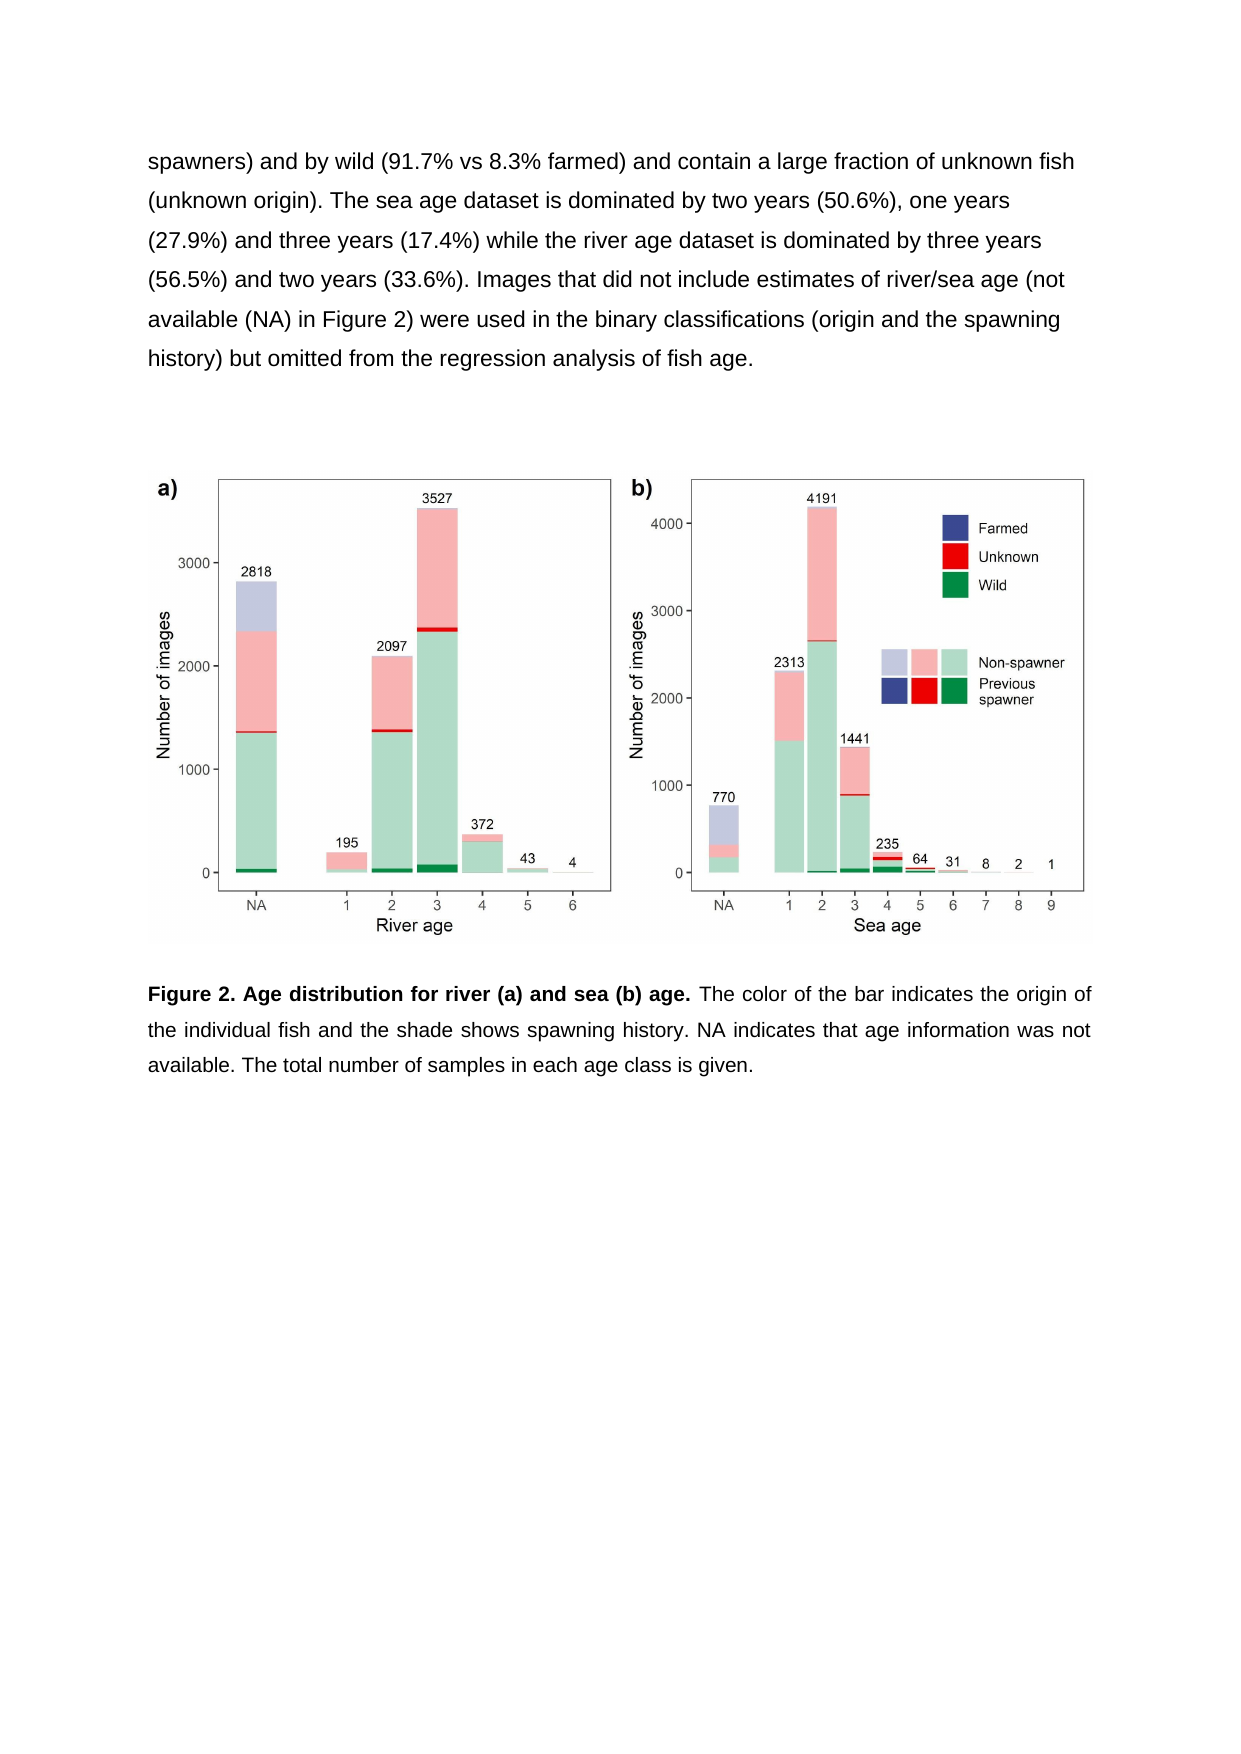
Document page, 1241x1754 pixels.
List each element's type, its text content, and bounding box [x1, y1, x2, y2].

text spawners) and by wild (91.7% vs 8.3% farmed) and contain a large fraction of unknown fish (unknown origin). The sea age dataset is dominated by two years (50.6%), one years (27.9%) and three years (17.4%) while the river age dataset is dominated by three years (56.5%) and two years (33.6%). Images that did not include estimates of river/sea age (not available (NA) in Figure 2) were used in the binary classifications (origin and the spawning history) but omitted from the regression analysis of fish age. [148, 148, 1093, 371]
text Figure 2. Age distribution for river (a) and sea (b) age. The color of the bar indicates the origin of the individual fish and the shade shows spawning history. NA indicates that age information was not available. The total number of samples in each age class is given. [148, 981, 1093, 1077]
picture [147, 470, 1093, 944]
